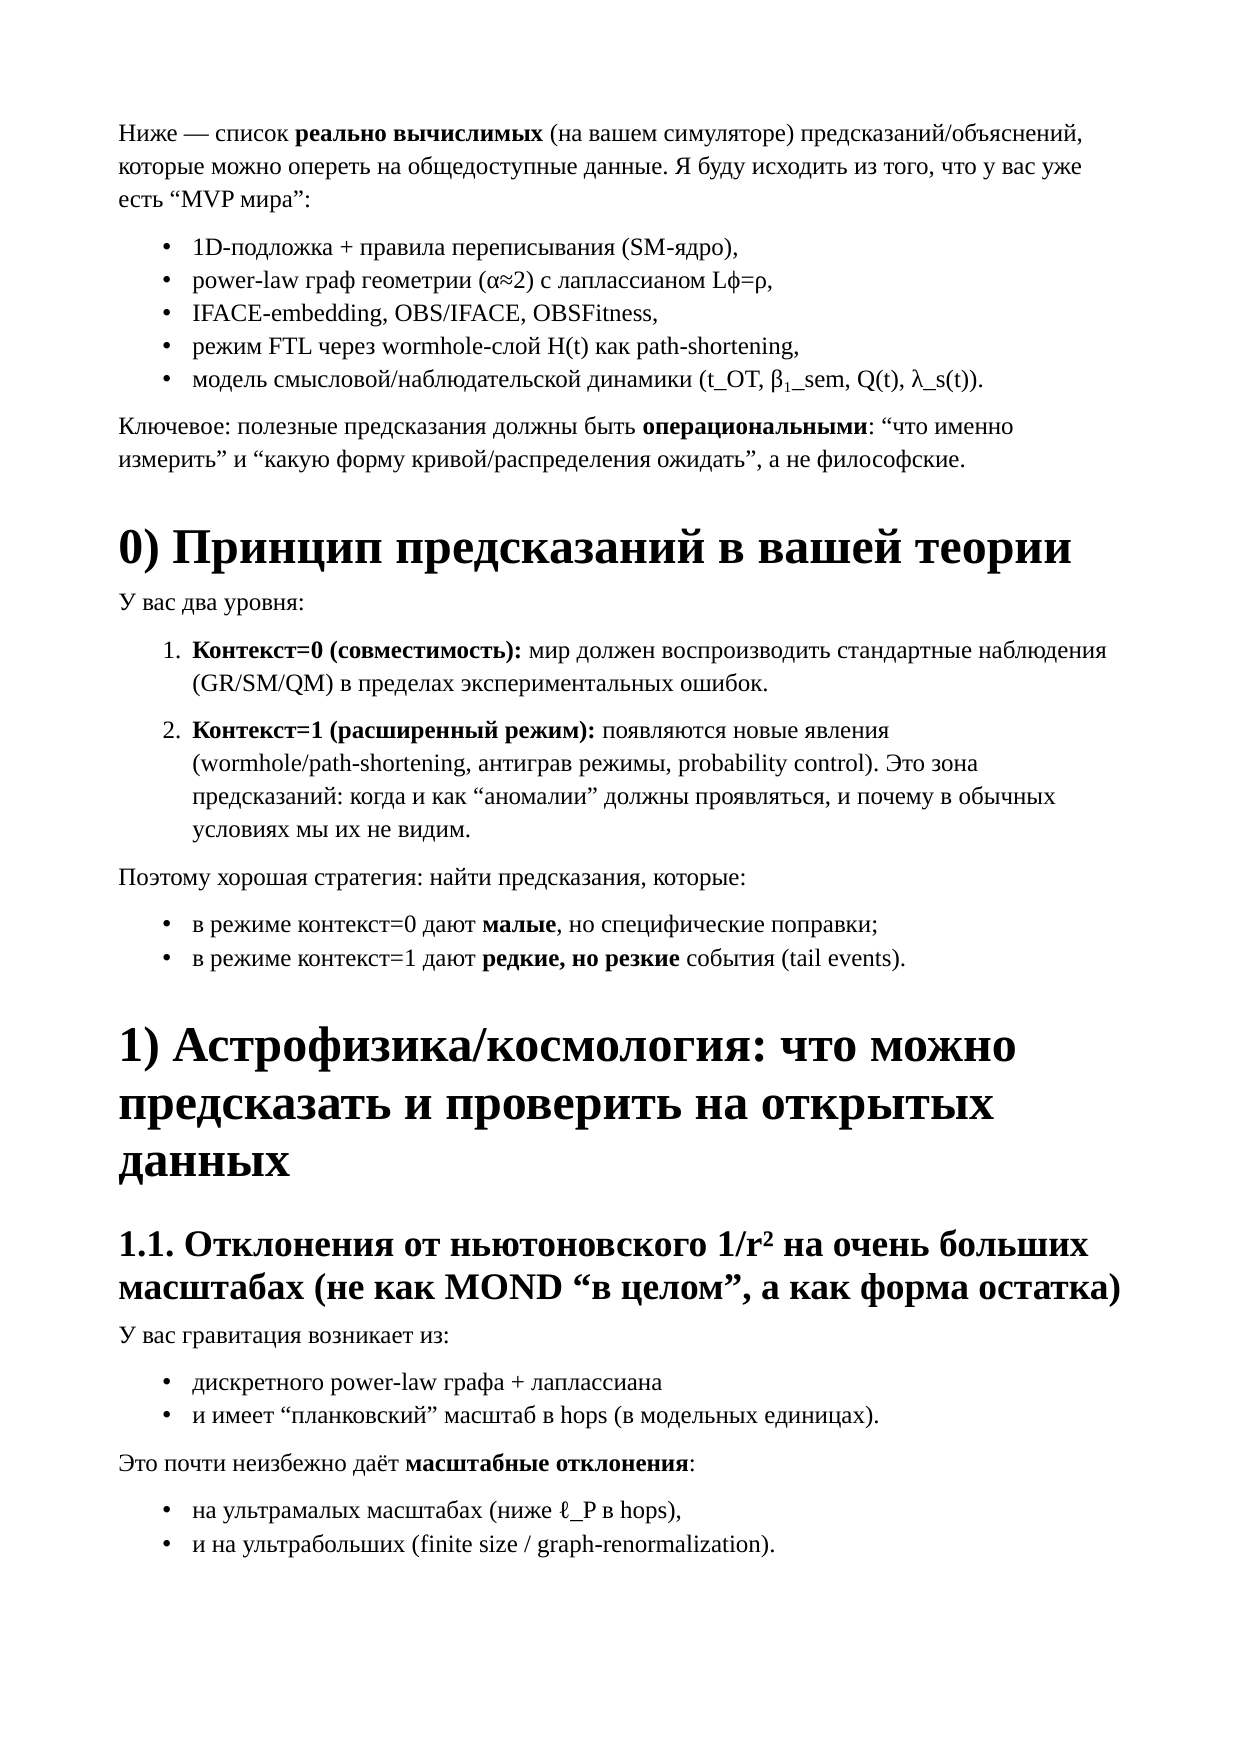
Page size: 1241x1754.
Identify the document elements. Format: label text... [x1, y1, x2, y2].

text Поэтому хорошая стратегия: найти предсказания, которые: [118, 862, 1122, 891]
list IFACE‑embedding, OBS/IFACE, OBSFitness, [162, 298, 1122, 327]
list в режиме контекст=1 дают редкие, но резкие события (tail events). [162, 943, 1122, 971]
list режим FTL через wormhole‑слой H(t) как path‑shortening, [162, 331, 1122, 359]
subtitle 0) Принцип предсказаний в вашей теории [118, 517, 1122, 574]
list и на ультрабольших (finite size / graph‑renormalization). [162, 1529, 1122, 1557]
list 1D‑подложка + правила переписывания (SM‑ядро), [162, 232, 1122, 261]
text Ниже — список реально вычислимых (на вашем симуляторе) предсказаний/объяснений, которые можно опереть на общедоступные данные. Я буду исходить из того, что у вас уже есть “MVP мира”: [118, 118, 1122, 213]
list Контекст=0 (совместимость): мир должен воспроизводить стандартные наблюдения (GR/SM/QM) в пределах экспериментальных ошибок. [162, 635, 1122, 696]
subtitle 1) Астрофизика/космология: что можно предсказать и проверить на открытых данных [118, 1015, 1122, 1188]
list и имеет “планковский” масштаб в hops (в модельных единицах). [162, 1400, 1122, 1429]
list в режиме контекст=0 дают малые, но специфические поправки; [162, 909, 1122, 938]
list Контекст=1 (расширенный режим): появляются новые явления (wormhole/path‑shortening, антиграв режимы, probability control). Это зона предсказаний: когда и как “аномалии” должны проявляться, и почему в обычных условиях мы их не видим. [162, 715, 1122, 843]
list power‑law граф геометрии (α≈2) с лаплассианом Lϕ=ρ, [162, 265, 1122, 293]
list на ультрамалых масштабах (ниже ℓ_P в hops), [162, 1496, 1122, 1524]
text У вас гравитация возникает из: [118, 1320, 1122, 1348]
subtitle 1.1. Отклонения от ньютоновского 1/r² на очень больших масштабах (не как MOND “в целом”, а как форма остатка) [118, 1221, 1122, 1307]
list модель смысловой/наблюдательской динамики (t_OT, β₁_sem, Q(t), λ_s(t)). [162, 364, 1122, 393]
text Это почти неизбежно даёт масштабные отклонения: [118, 1448, 1122, 1477]
text Ключевое: полезные предсказания должны быть операциональными: “что именно измерить” и “какую форму кривой/распределения ожидать”, а не философские. [118, 411, 1122, 473]
list дискретного power‑law графа + лаплассиана [162, 1367, 1122, 1396]
text У вас два уровня: [118, 587, 1122, 616]
